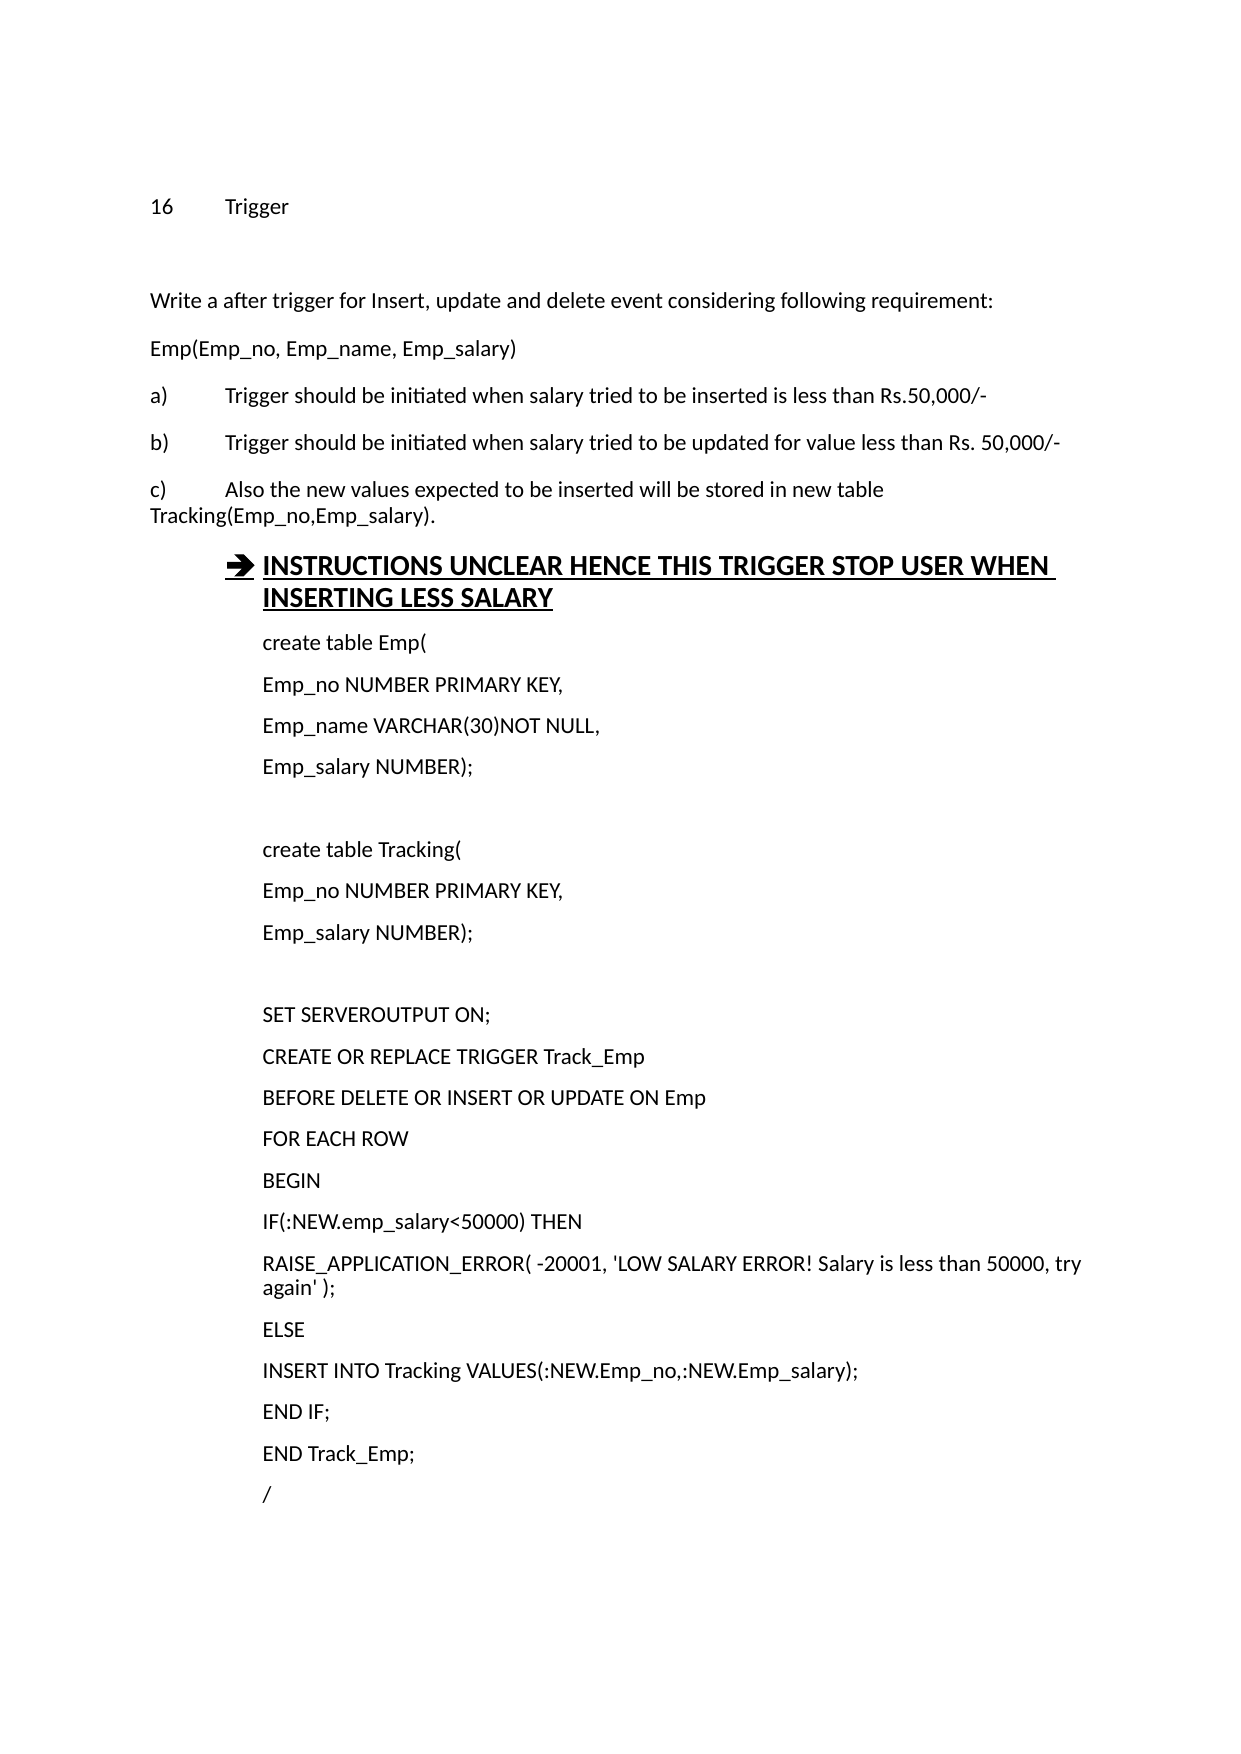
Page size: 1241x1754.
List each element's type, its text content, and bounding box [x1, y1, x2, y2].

text BEFORE DELETE OR INSERT OR UPDATE ON Emp [262, 1088, 1090, 1111]
text Emp_salary NUMBER); [262, 757, 1090, 780]
text END Track_Emp; [262, 1444, 1090, 1467]
list INSTRUCTIONS UNCLEAR HENCE THIS TRIGGER STOP USER WHEN INSERTING LESS SALARY [225, 554, 1090, 614]
text Emp_no NUMBER PRIMARY KEY, [262, 675, 1090, 698]
text c) Also the new values expected to be inserted will be stored in new table Tracking(Emp_no,Emp_salary). [150, 480, 1090, 529]
text SET SERVEROUTPUT ON; [262, 1006, 1090, 1028]
text Emp_salary NUMBER); [262, 923, 1090, 946]
text CREATE OR REPLACE TRIGGER Track_Emp [262, 1047, 1090, 1070]
text BEGIN [262, 1171, 1090, 1194]
text 16 Trigger [150, 197, 1090, 220]
text RAISE_APPLICATION_ERROR( -20001, 'LOW SALARY ERROR! Salary is less than 50000, try again' ); [262, 1254, 1090, 1301]
text INSERT INTO Tracking VALUES(:NEW.Emp_no,:NEW.Emp_salary); [262, 1361, 1090, 1384]
text Emp_no NUMBER PRIMARY KEY, [262, 882, 1090, 904]
text Write a after trigger for Insert, update and delete event considering following requirement: [150, 292, 1090, 314]
text END IF; [262, 1402, 1090, 1425]
text IF(:NEW.emp_salary<50000) THEN [262, 1212, 1090, 1235]
text create table Emp( [262, 633, 1090, 656]
text ELSE [262, 1320, 1090, 1343]
text Emp(Emp_no, Emp_name, Emp_salary) [150, 339, 1090, 362]
text FOR EACH ROW [262, 1130, 1090, 1153]
text / [262, 1485, 1090, 1508]
text a) Trigger should be initiated when salary tried to be inserted is less than Rs.50,000/- [150, 386, 1090, 409]
text b) Trigger should be initiated when salary tried to be updated for value less than Rs. 50,000/- [150, 433, 1090, 456]
text Emp_name VARCHAR(30)NOT NULL, [262, 716, 1090, 739]
text create table Tracking( [262, 840, 1090, 863]
